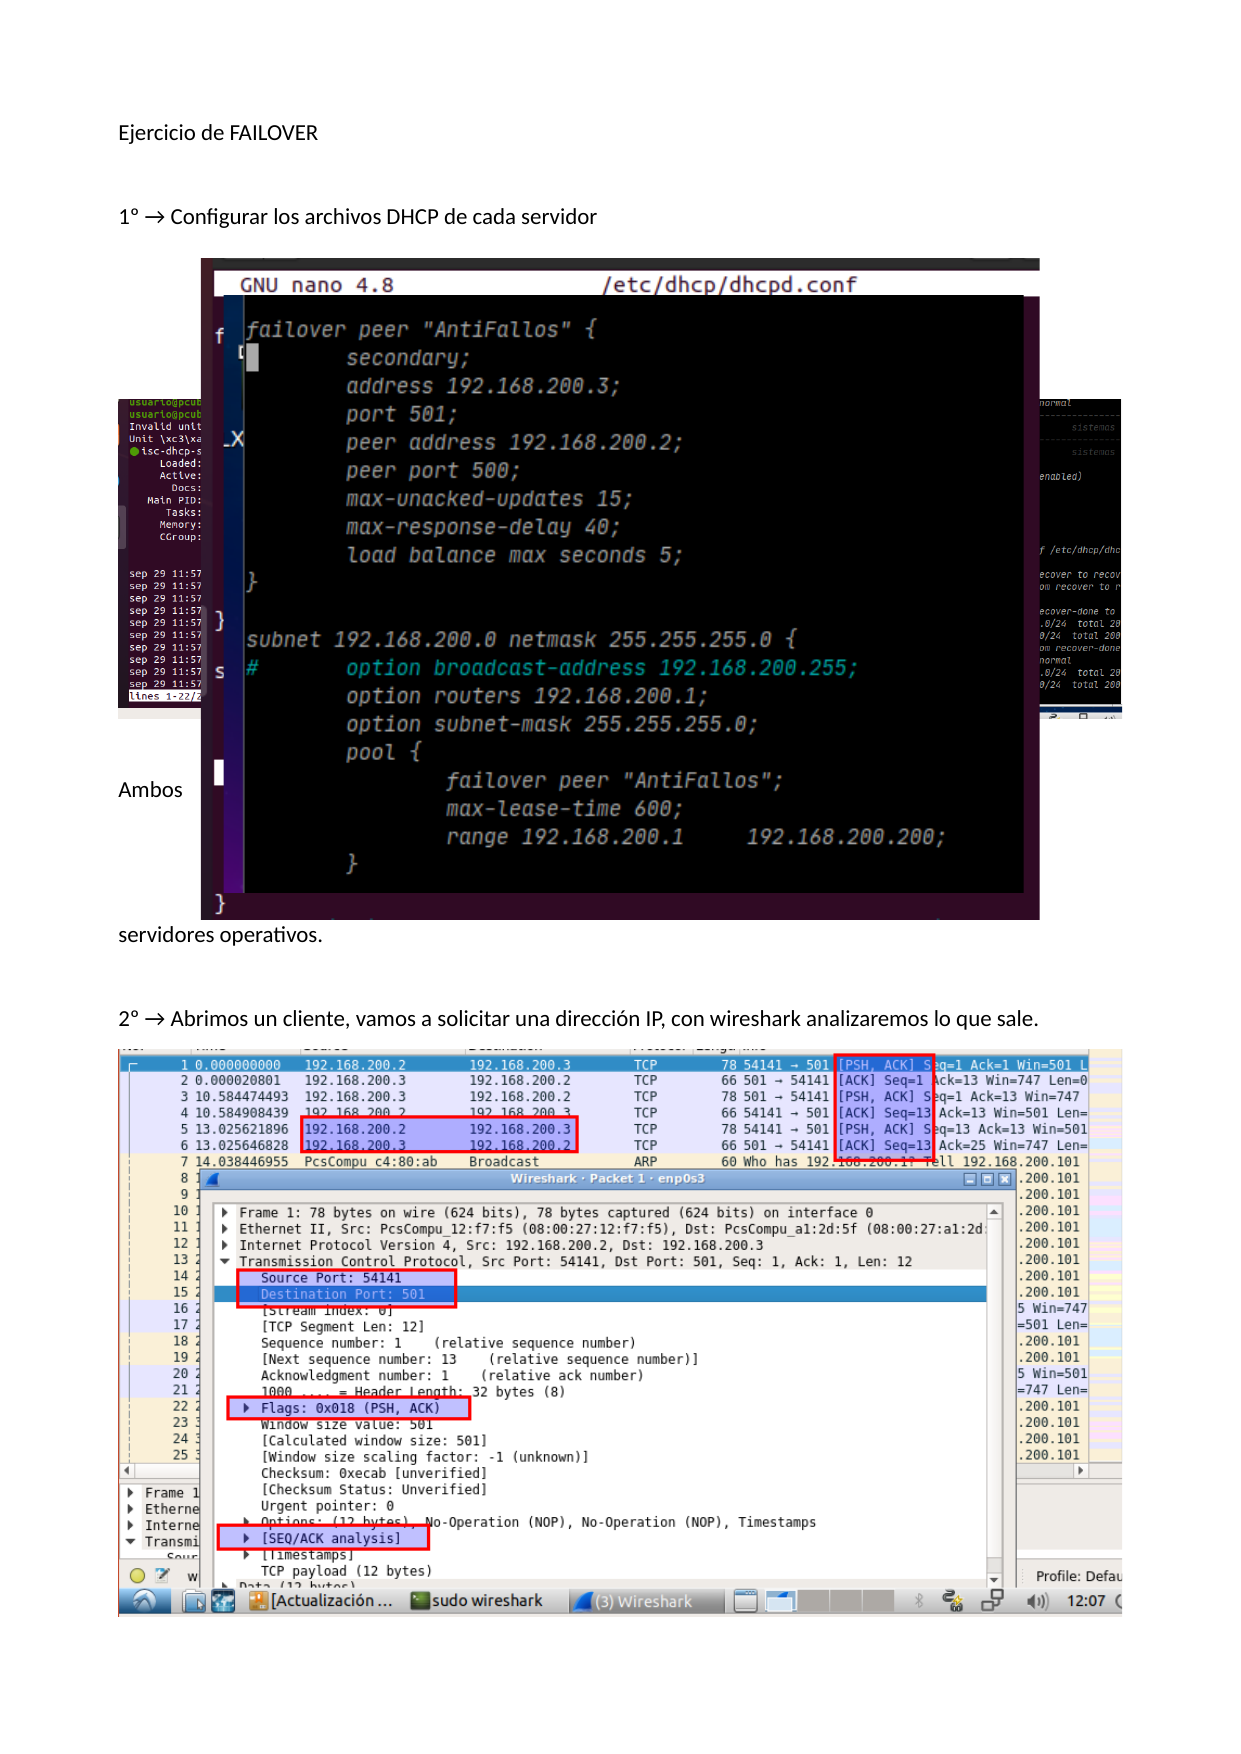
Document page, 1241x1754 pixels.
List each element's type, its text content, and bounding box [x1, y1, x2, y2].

text 2º → Abrimos un cliente, vamos a solicitar una dirección IP, con wireshark analizaremos lo que sale. [118, 1004, 1122, 1032]
text Ambos servidores operativos. [118, 775, 1122, 948]
text Ejercicio de FAILOVER [118, 118, 1122, 146]
text 1º → Configurar los archivos DHCP de cada servidor [118, 202, 1122, 230]
